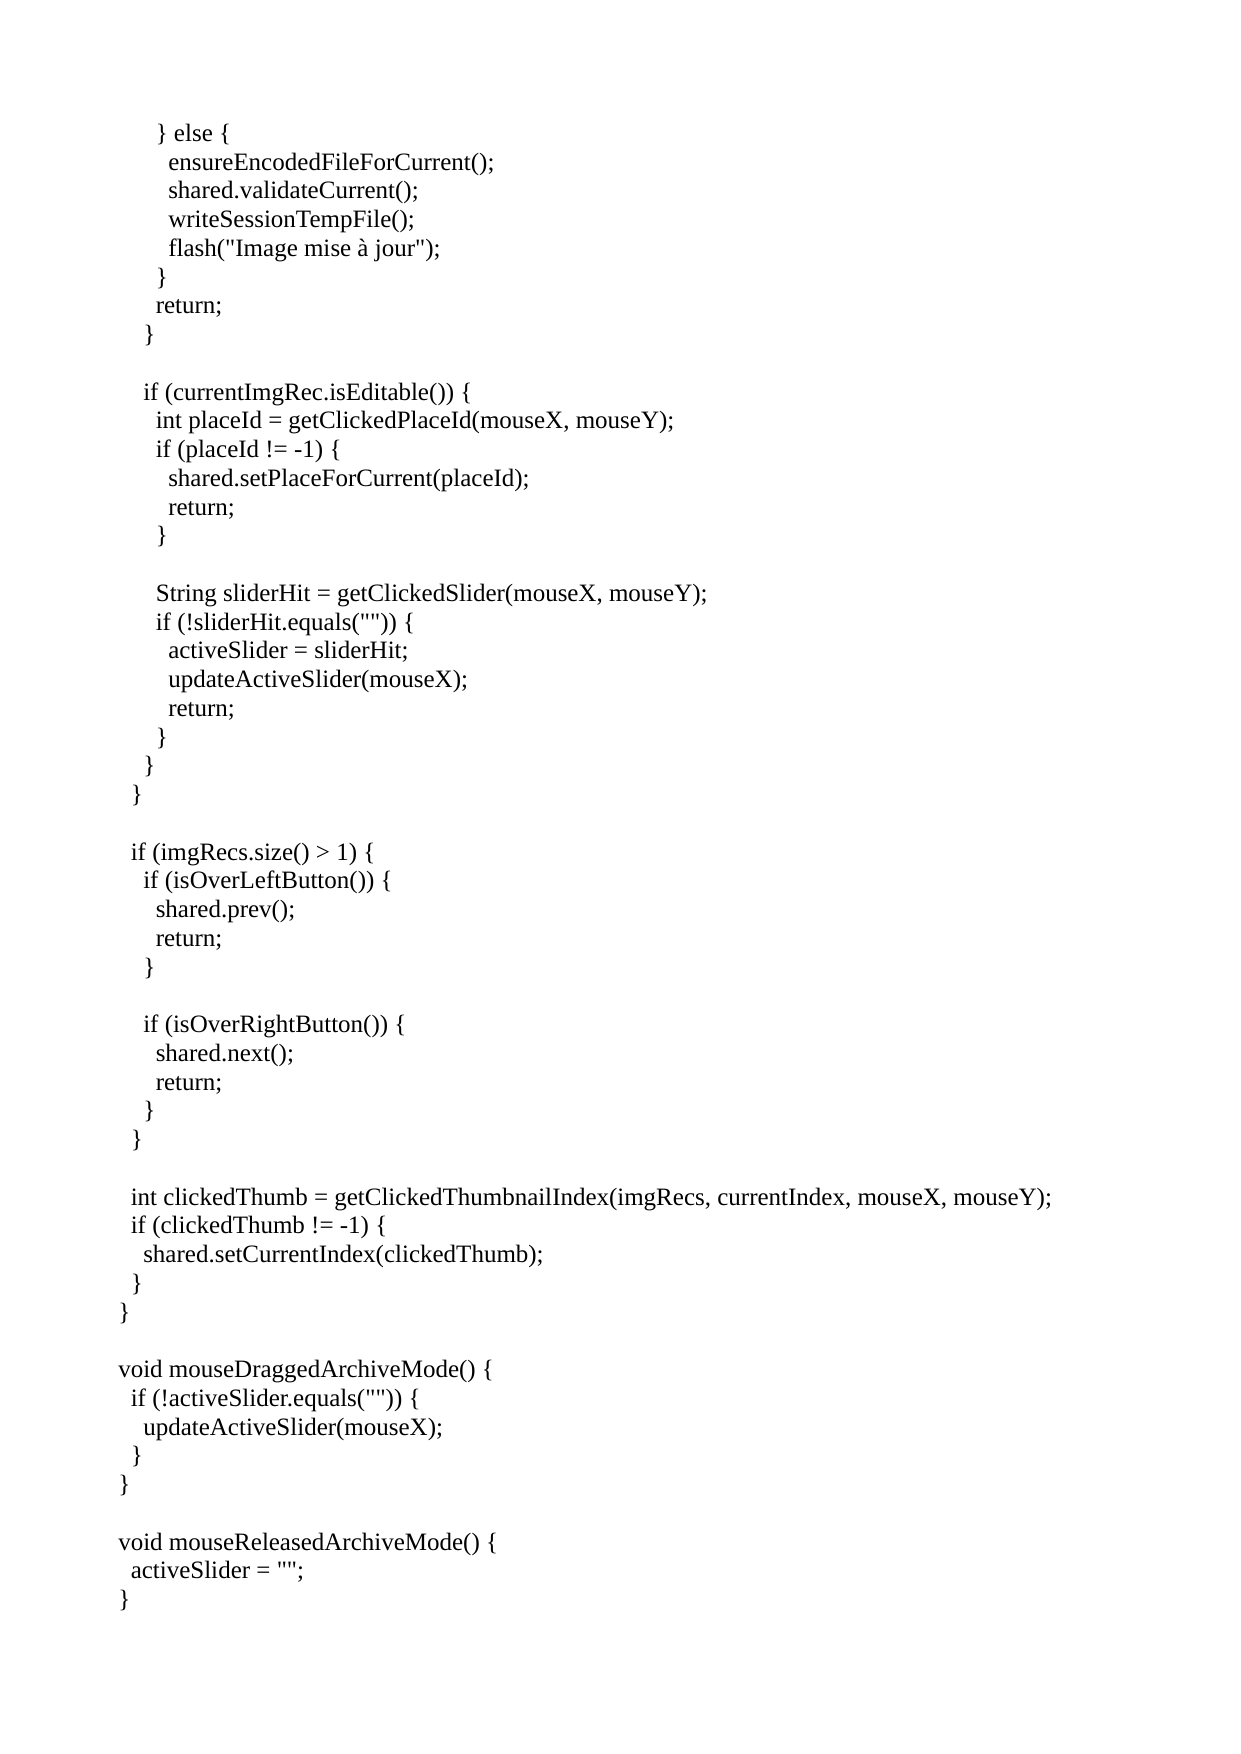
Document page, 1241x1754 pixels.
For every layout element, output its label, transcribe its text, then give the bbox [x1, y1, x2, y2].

text int placeId = getClickedPlaceId(mouseX, mouseY); [118, 406, 1122, 434]
text return; [118, 492, 1122, 521]
text writeSessionTempFile(); [118, 204, 1122, 233]
text shared.setPlaceForCurrent(placeId); [118, 463, 1122, 492]
text } [118, 722, 1122, 751]
text return; [118, 291, 1122, 319]
text } [118, 779, 1122, 808]
text if (clickedThumb != -1) { [118, 1211, 1122, 1239]
text if (isOverRightButton()) { [118, 1009, 1122, 1038]
text shared.next(); [118, 1038, 1122, 1067]
text } [118, 1096, 1122, 1124]
text activeSlider = ""; [118, 1556, 1122, 1584]
text String sliderHit = getClickedSlider(mouseX, mouseY); [118, 578, 1122, 607]
text } [118, 521, 1122, 549]
text flash("Image mise à jour"); [118, 233, 1122, 262]
text if (!activeSlider.equals("")) { [118, 1383, 1122, 1412]
text void mouseDraggedArchiveMode() { [118, 1354, 1122, 1383]
text } [118, 319, 1122, 348]
text return; [118, 1067, 1122, 1096]
text updateActiveSlider(mouseX); [118, 1412, 1122, 1441]
text } [118, 1268, 1122, 1297]
text shared.setCurrentIndex(clickedThumb); [118, 1239, 1122, 1268]
text return; [118, 693, 1122, 722]
text activeSlider = sliderHit; [118, 636, 1122, 664]
text shared.validateCurrent(); [118, 176, 1122, 204]
text ensureEncodedFileForCurrent(); [118, 147, 1122, 176]
text } [118, 1297, 1122, 1326]
text int clickedThumb = getClickedThumbnailIndex(imgRecs, currentIndex, mouseX, mouseY); [118, 1182, 1122, 1211]
text if (isOverLeftButton()) { [118, 866, 1122, 894]
text if (placeId != -1) { [118, 434, 1122, 463]
text } [118, 751, 1122, 779]
text } [118, 1584, 1122, 1613]
text } else { [118, 118, 1122, 147]
text updateActiveSlider(mouseX); [118, 664, 1122, 693]
text } [118, 262, 1122, 291]
text if (currentImgRec.isEditable()) { [118, 377, 1122, 406]
text return; [118, 923, 1122, 952]
text } [118, 1469, 1122, 1498]
text if (imgRecs.size() > 1) { [118, 837, 1122, 866]
text void mouseReleasedArchiveMode() { [118, 1527, 1122, 1556]
text } [118, 1124, 1122, 1153]
text if (!sliderHit.equals("")) { [118, 607, 1122, 636]
text shared.prev(); [118, 894, 1122, 923]
text } [118, 1441, 1122, 1469]
text } [118, 952, 1122, 981]
